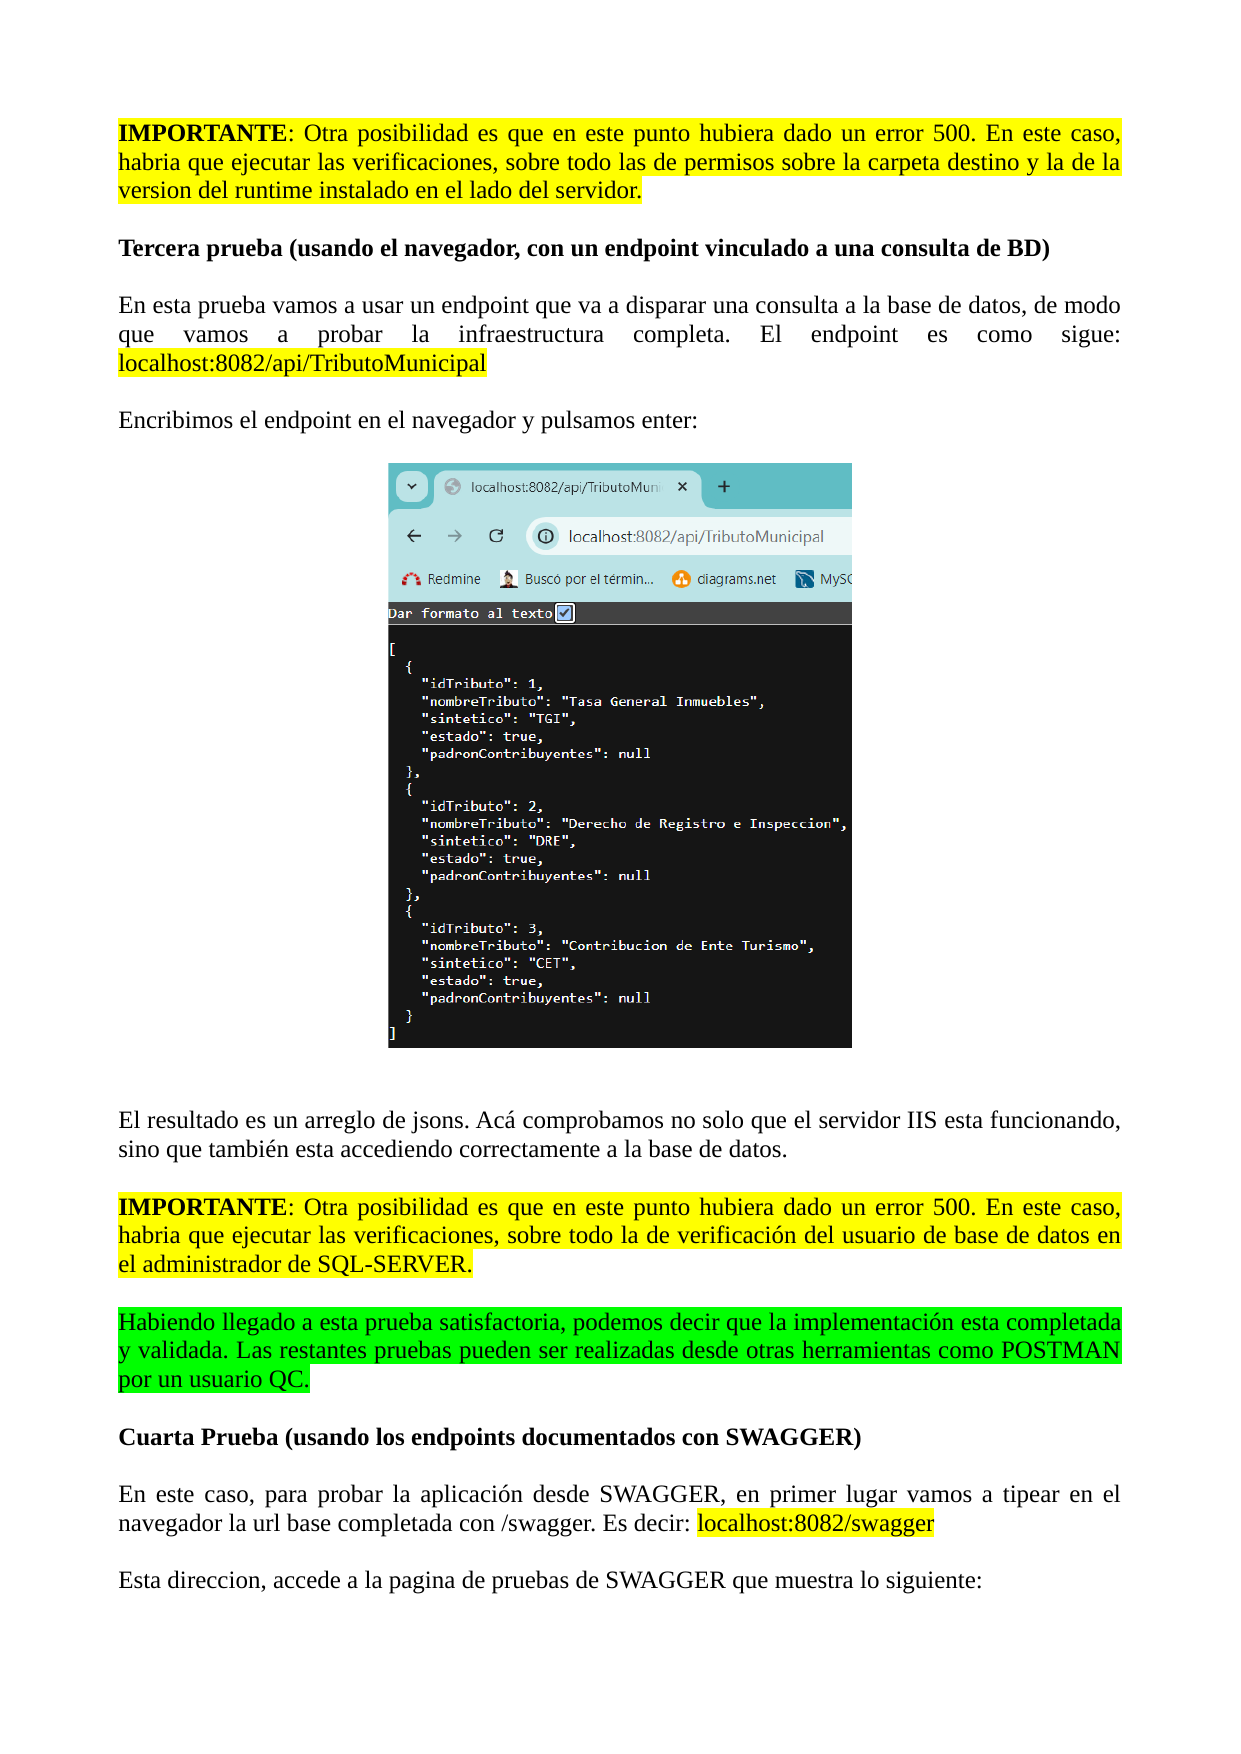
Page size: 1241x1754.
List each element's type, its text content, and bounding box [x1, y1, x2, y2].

text IMPORTANTE: Otra posibilidad es que en este punto hubiera dado un error 500. En este caso, habria que ejecutar las verificaciones, sobre todo la de verificación del usuario de base de datos en el administrador de SQL-SERVER. [118, 1192, 1122, 1278]
text Esta direccion, accede a la pagina de pruebas de SWAGGER que muestra lo siguiente: [118, 1566, 1122, 1594]
text El resultado es un arreglo de jsons. Acá comprobamos no solo que el servidor IIS esta funcionando, sino que también esta accediendo correctamente a la base de datos. [118, 1106, 1122, 1163]
text Cuarta Prueba (usando los endpoints documentados con SWAGGER) [118, 1422, 1122, 1451]
text Encribimos el endpoint en el navegador y pulsamos enter: [118, 406, 1122, 434]
text IMPORTANTE: Otra posibilidad es que en este punto hubiera dado un error 500. En este caso, habria que ejecutar las verificaciones, sobre todo las de permisos sobre la carpeta destino y la de la version del runtime instalado en el lado del servidor. [118, 118, 1122, 204]
text Tercera prueba (usando el navegador, con un endpoint vinculado a una consulta de BD) [118, 233, 1122, 262]
text Habiendo llegado a esta prueba satisfactoria, podemos decir que la implementación esta completada y validada. Las restantes pruebas pueden ser realizadas desde otras herramientas como POSTMAN por un usuario QC. [118, 1307, 1122, 1393]
picture [388, 463, 852, 1048]
text En este caso, para probar la aplicación desde SWAGGER, en primer lugar vamos a tipear en el navegador la url base completada con /swagger. Es decir: localhost:8082/swagger [118, 1479, 1122, 1537]
text En esta prueba vamos a usar un endpoint que va a disparar una consulta a la base de datos, de modo que vamos a probar la infraestructura completa. El endpoint es como sigue: localhost:8082/api/TributoMunicipal [118, 291, 1122, 377]
